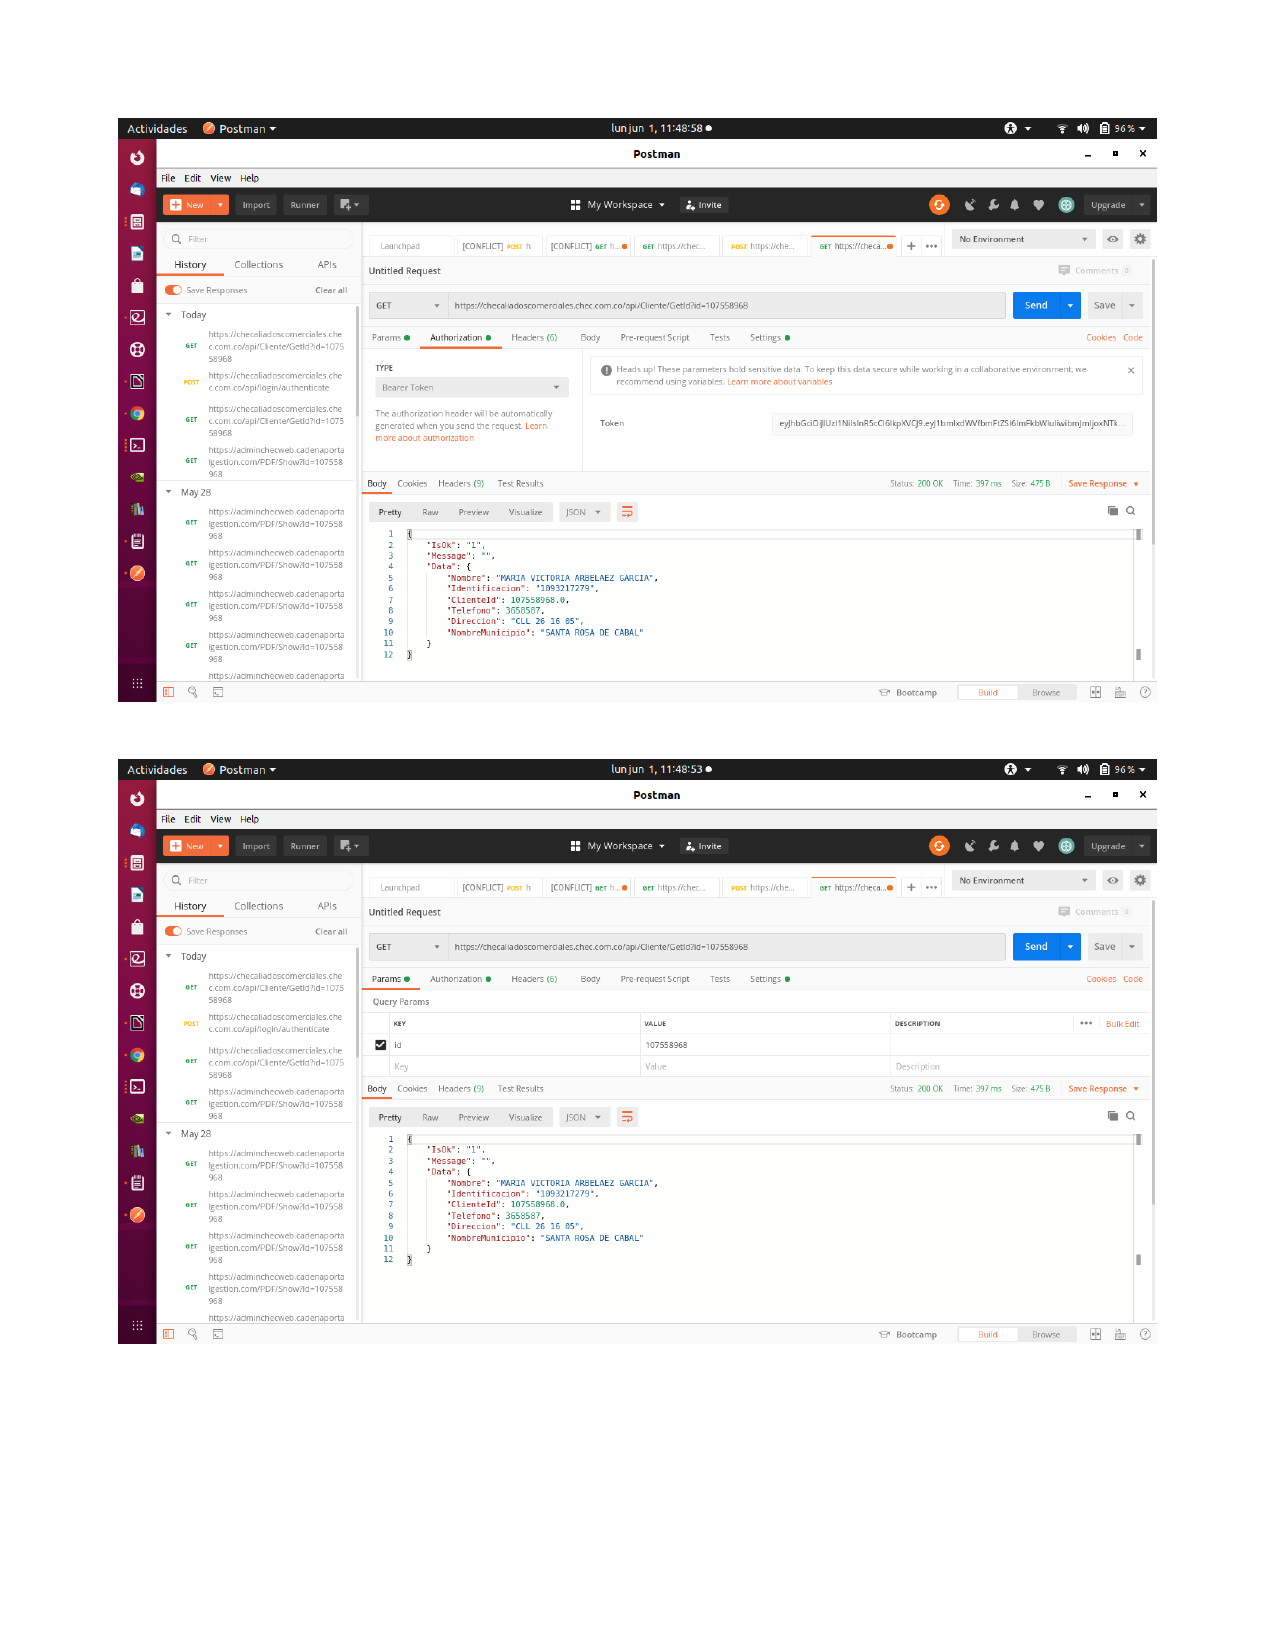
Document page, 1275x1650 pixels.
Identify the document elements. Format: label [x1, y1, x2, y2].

picture [118, 118, 1157, 702]
picture [118, 759, 1157, 1344]
